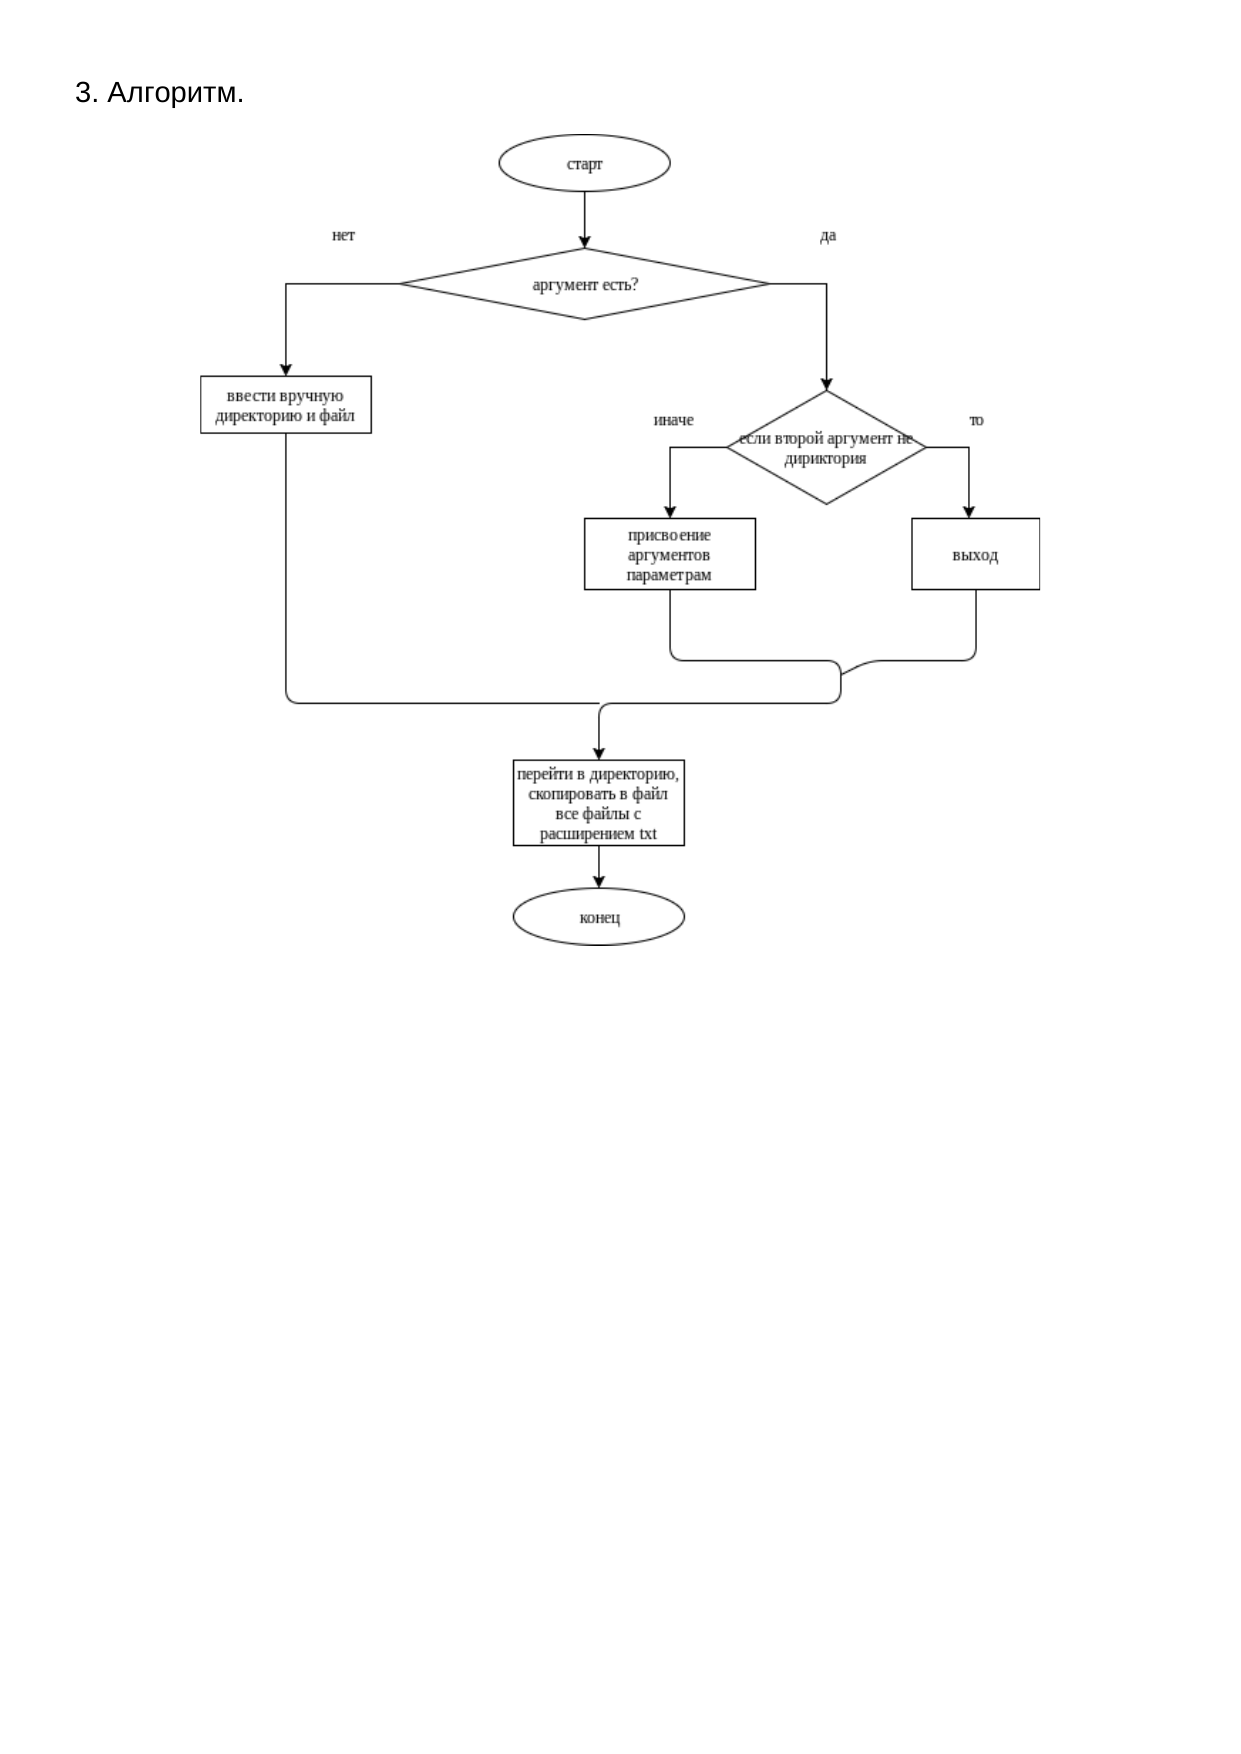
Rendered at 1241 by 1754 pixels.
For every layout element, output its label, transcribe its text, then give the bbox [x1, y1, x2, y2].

text 3. Алгоритм. [75, 75, 1165, 108]
picture [200, 134, 1040, 946]
